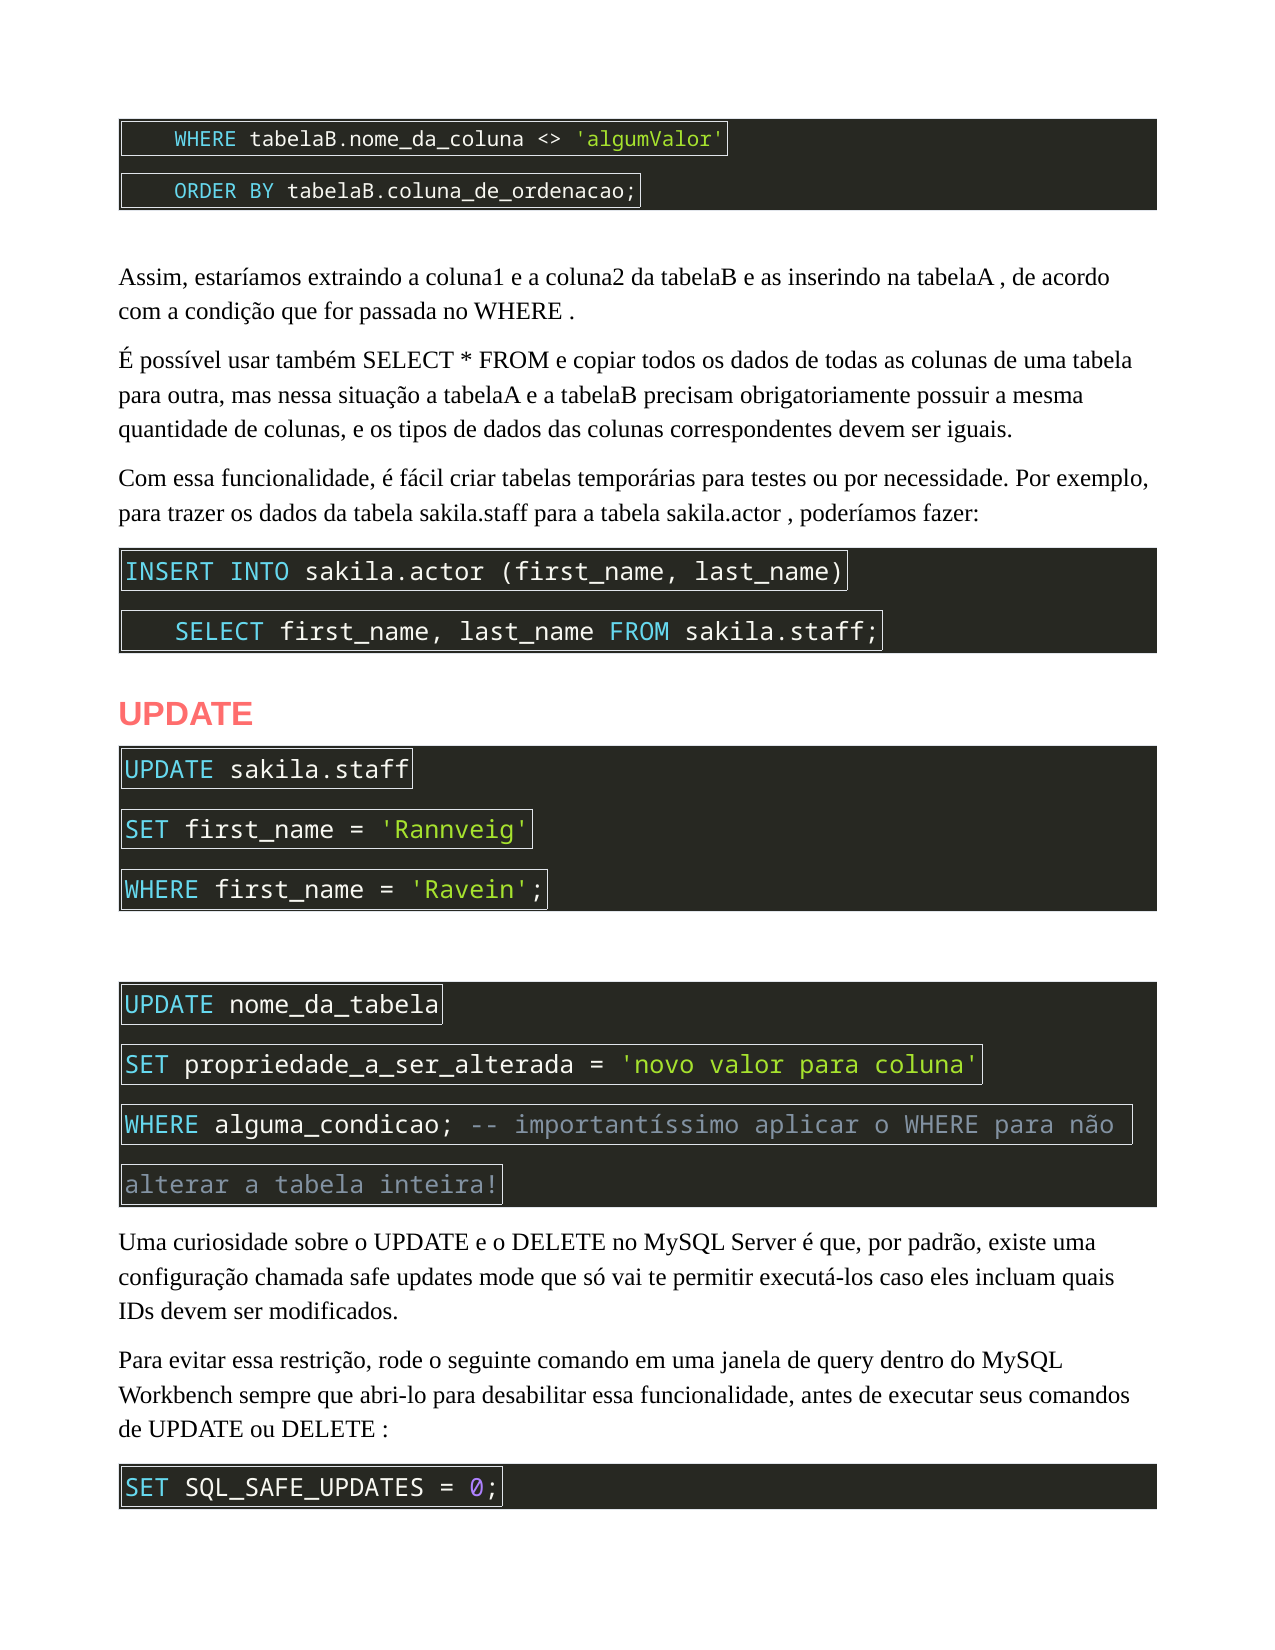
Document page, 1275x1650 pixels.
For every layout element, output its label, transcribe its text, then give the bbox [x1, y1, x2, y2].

text SET propriedade_a_ser_alterada = 'novo valor para coluna' [119, 1041, 1157, 1084]
text SET first_name = 'Rannveig' [119, 805, 1157, 848]
text É possível usar também SELECT * FROM e copiar todos os dados de todas as colunas de uma tabela para outra, mas nessa situação a tabelaA e a tabelaB precisam obrigatoriamente possuir a mesma quantidade de colunas, e os tipos de dados das colunas correspondentes devem ser iguais. [118, 346, 1157, 443]
text INSERT INTO sakila.actor (first_name, last_name) [119, 548, 1157, 590]
text ORDER BY tabelaB.coluna_de_ordenacao; [119, 170, 1157, 210]
text Para evitar essa restrição, rode o seguinte comando em uma janela de query dentro do MySQL Workbench sempre que abri-lo para desabilitar essa funcionalidade, antes de executar seus comandos de UPDATE ou DELETE : [118, 1345, 1157, 1443]
text UPDATE nome_da_tabela [119, 982, 1157, 1024]
text WHERE alguma_condicao; -- importantíssimo aplicar o WHERE para não alterar a tabela inteira! [119, 1101, 1157, 1207]
text SET SQL_SAFE_UPDATES = 0; [119, 1464, 1157, 1509]
text Uma curiosidade sobre o UPDATE e o DELETE no MySQL Server é que, por padrão, existe uma configuração chamada safe updates mode que só vai te permitir executá-los caso eles incluam quais IDs devem ser modificados. [118, 1227, 1157, 1325]
text WHERE tabelaB.nome_da_coluna <> 'algumValor' [119, 119, 1157, 156]
subtitle UPDATE [118, 694, 1157, 733]
text Assim, estaríamos extraindo a coluna1 e a coluna2 da tabelaB e as inserindo na tabelaA , de acordo com a condição que for passada no WHERE . [118, 227, 1157, 325]
text SELECT first_name, last_name FROM sakila.staff; [119, 607, 1157, 653]
text UPDATE sakila.staff [119, 746, 1157, 788]
text Com essa funcionalidade, é fácil criar tabelas temporárias para testes ou por necessidade. Por exemplo, para trazer os dados da tabela sakila.staff para a tabela sakila.actor , poderíamos fazer: [118, 463, 1157, 527]
text WHERE first_name = 'Ravein'; [119, 866, 1157, 911]
